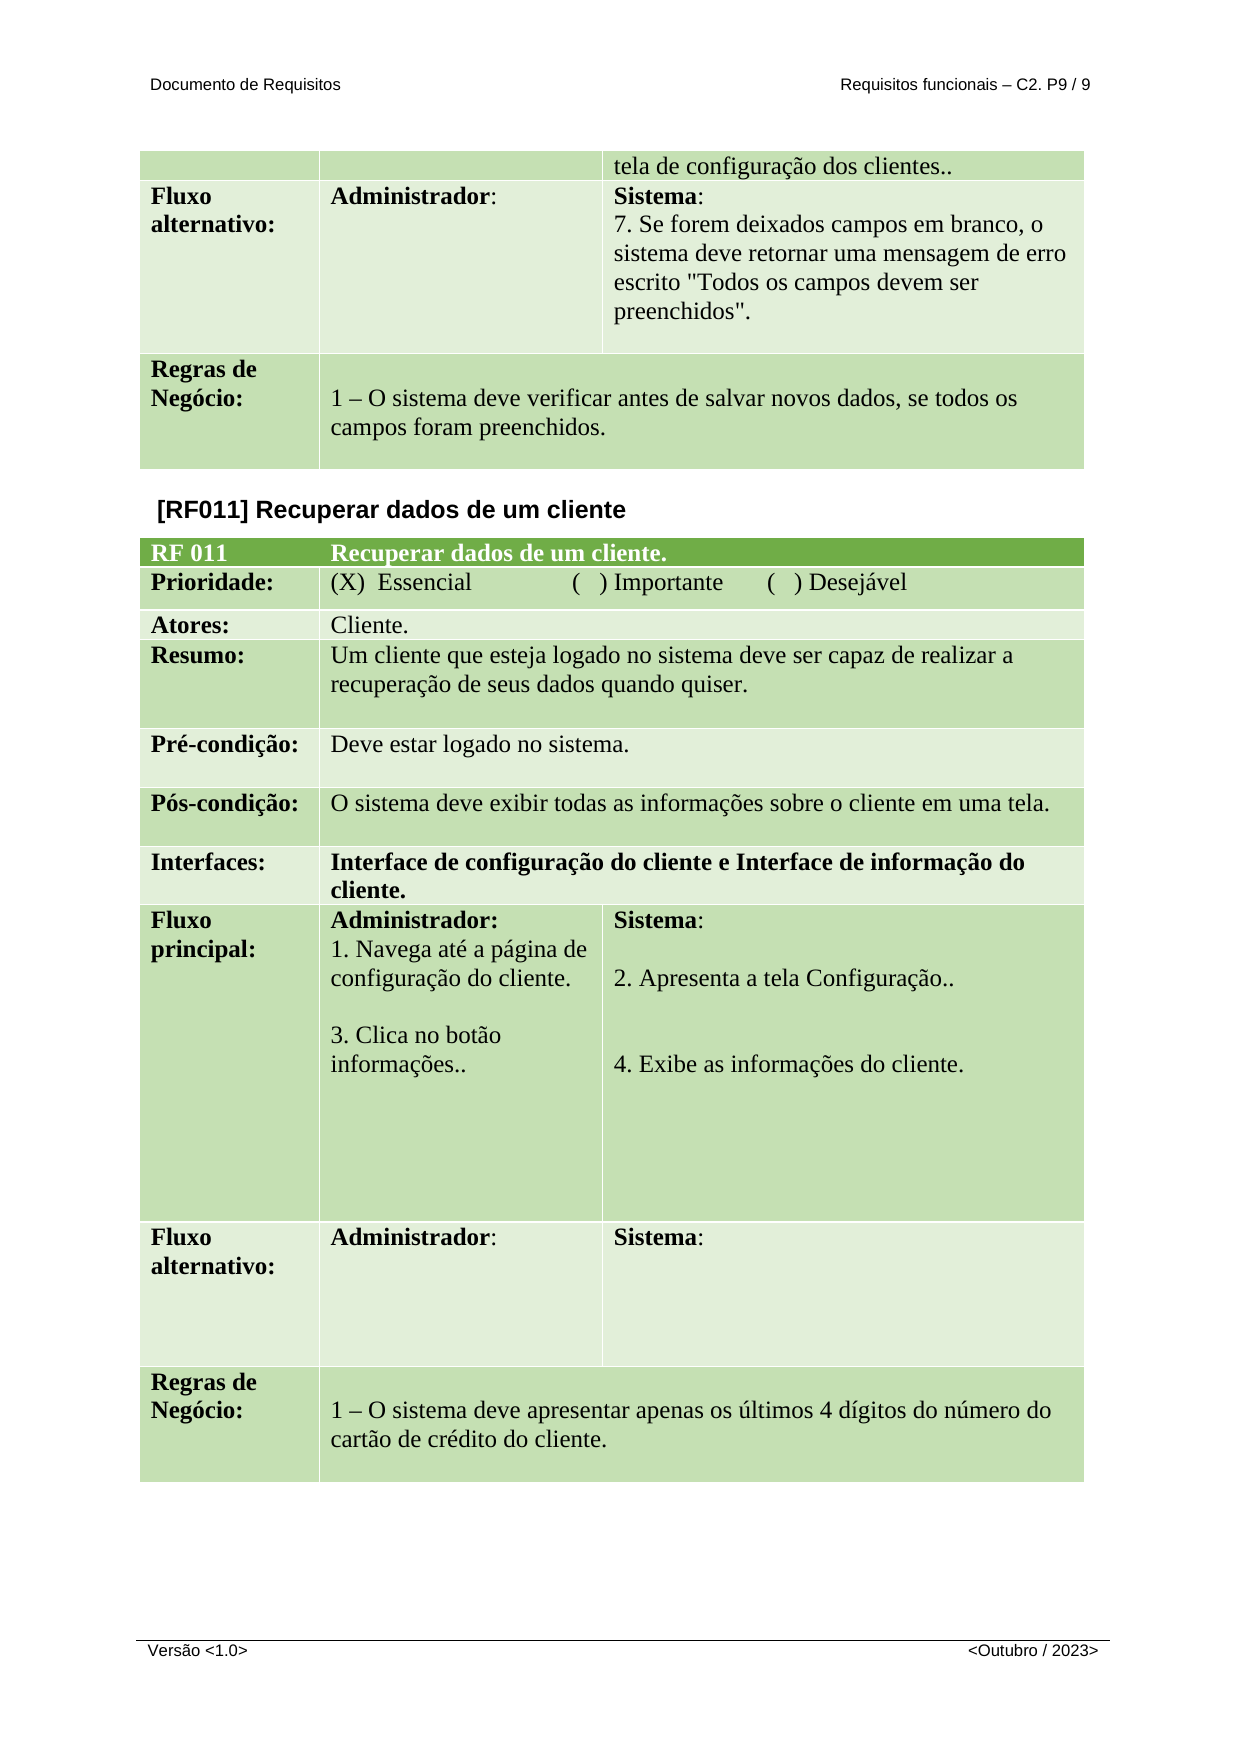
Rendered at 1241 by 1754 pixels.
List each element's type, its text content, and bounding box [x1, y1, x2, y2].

table_cell Regras de Negócio: [140, 1367, 319, 1482]
table_cell Sistema: 2. Apresenta a tela Configuração.. 4. Exibe as informações do cliente. [603, 905, 1084, 1221]
table_cell O sistema deve exibir todas as informações sobre o cliente em uma tela. [320, 788, 1084, 846]
table_cell Sistema: [603, 1223, 1084, 1366]
table_cell Cliente. [320, 611, 1084, 639]
table_cell Fluxo alternativo: [140, 181, 319, 353]
table_cell [320, 151, 602, 180]
table_cell Resumo: [140, 640, 319, 728]
table_cell 1 – O sistema deve verificar antes de salvar novos dados, se todos os campos foram preenchidos. [320, 354, 1084, 469]
table_cell 1 – O sistema deve apresentar apenas os últimos 4 dígitos do número do cartão de crédito do cliente. [320, 1367, 1084, 1482]
table_cell Um cliente que esteja logado no sistema deve ser capaz de realizar a recuperação de seus dados quando quiser. [320, 640, 1084, 728]
table_cell Administrador: 1. Navega até a página de configuração do cliente. 3. Clica no botão informações.. [320, 905, 602, 1221]
table_cell Pós-condição: [140, 788, 319, 846]
table_cell Fluxo alternativo: [140, 1223, 319, 1366]
table_cell Administrador: [320, 1223, 602, 1366]
table_cell Sistema: 7. Se forem deixados campos em branco, o sistema deve retornar uma mensagem de erro escrito "Todos os campos devem ser preenchidos". [603, 181, 1084, 353]
table_header RF 011 [140, 538, 319, 566]
table_cell Pré-condição: [140, 729, 319, 787]
table_cell Deve estar logado no sistema. [320, 729, 1084, 787]
table_header Recuperar dados de um cliente. [319, 538, 1084, 566]
table_cell Regras de Negócio: [140, 354, 319, 469]
table_cell Interfaces: [140, 847, 319, 904]
text [RF011] Recuperar dados de um cliente [150, 495, 1090, 524]
table_cell Administrador: [320, 181, 602, 353]
table_cell [140, 151, 319, 180]
table_cell Atores: [140, 611, 319, 639]
table_cell (X) Essencial ( ) Importante ( ) Desejável [320, 568, 1084, 609]
table_cell tela de configuração dos clientes.. [603, 151, 1084, 180]
table_cell Fluxo principal: [140, 905, 319, 1221]
table_cell Prioridade: [140, 568, 319, 609]
table_cell Interface de configuração do cliente e Interface de informação do cliente. [320, 847, 1084, 904]
